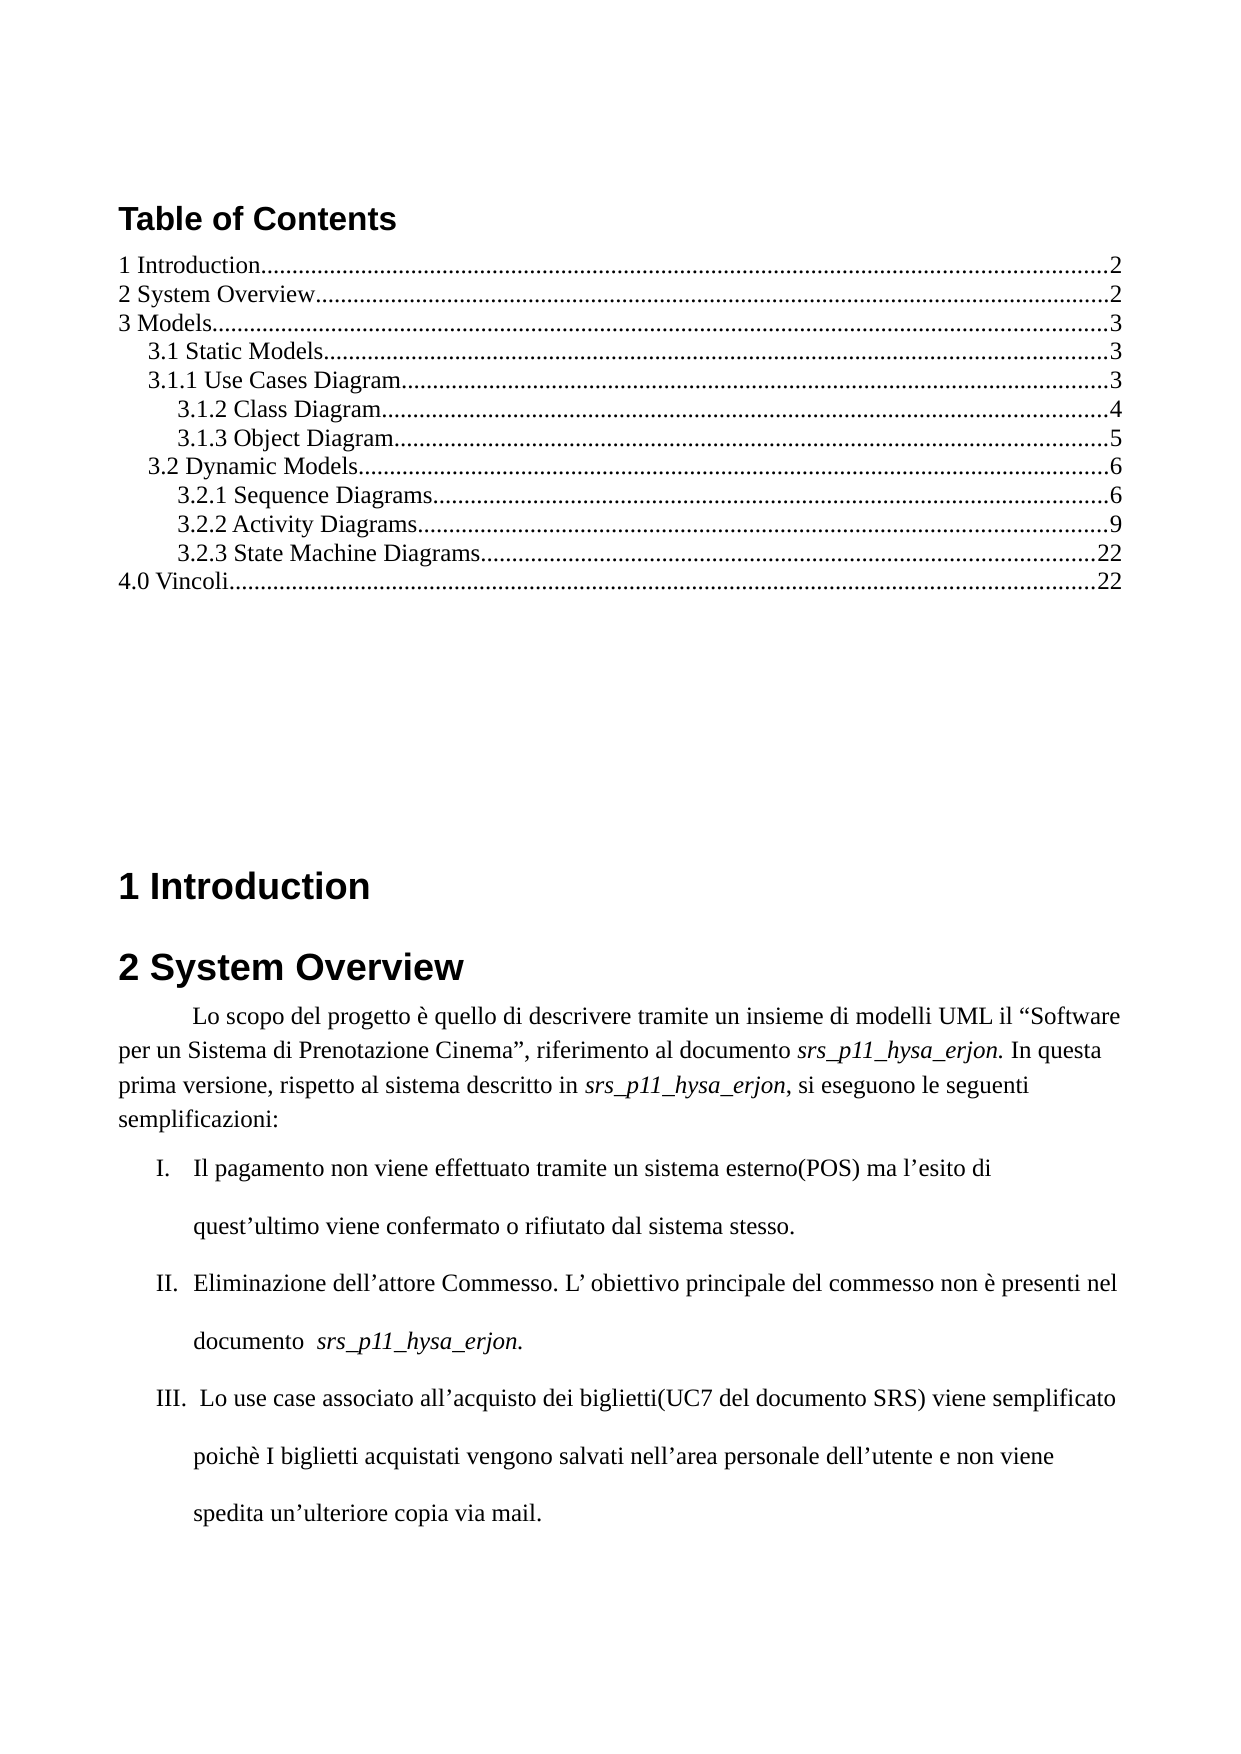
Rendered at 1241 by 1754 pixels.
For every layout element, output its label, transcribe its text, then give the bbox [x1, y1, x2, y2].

subtitle 2 System Overview [118, 945, 1122, 988]
text 1 Introduction 2 [118, 250, 1122, 279]
text Lo scopo del progetto è quello di descrivere tramite un insieme di modelli UML il “Software per un Sistema di Prenotazione Cinema”, riferimento al documento srs_p11_hysa_erjon. In questa prima versione, rispetto al sistema descritto in srs_p11_hysa_erjon, si eseguono le seguenti semplificazioni: [118, 1001, 1122, 1133]
subtitle Table of Contents [118, 199, 1122, 238]
list Lo use case associato all’acquisto dei biglietti(UC7 del documento SRS) viene semplificato poichè I biglietti acquistati vengono salvati nell’area personale dell’utente e non viene spedita un’ulteriore copia via mail. [156, 1383, 1122, 1527]
text 3.1.1 Use Cases Diagram 3 [148, 365, 1122, 394]
text 3.1.3 Object Diagram 5 [177, 423, 1122, 451]
text 3.2.3 State Machine Diagrams 22 [177, 538, 1122, 566]
text 2 System Overview 2 [118, 279, 1122, 308]
text 3.2 Dynamic Models 6 [148, 451, 1122, 480]
text 3 Models 3 [118, 308, 1122, 336]
list Eliminazione dell’attore Commesso. L’ obiettivo principale del commesso non è presenti nel documento srs_p11_hysa_erjon. [156, 1268, 1122, 1355]
subtitle 1 Introduction [118, 864, 1122, 907]
text 4.0 Vincoli 22 [118, 566, 1122, 595]
text 3.1.2 Class Diagram 4 [177, 394, 1122, 423]
list Il pagamento non viene effettuato tramite un sistema esterno(POS) ma l’esito di quest’ultimo viene confermato o rifiutato dal sistema stesso. [156, 1153, 1122, 1240]
text 3.2.1 Sequence Diagrams 6 [177, 480, 1122, 509]
text 3.1 Static Models 3 [148, 336, 1122, 365]
text 3.2.2 Activity Diagrams 9 [177, 509, 1122, 538]
